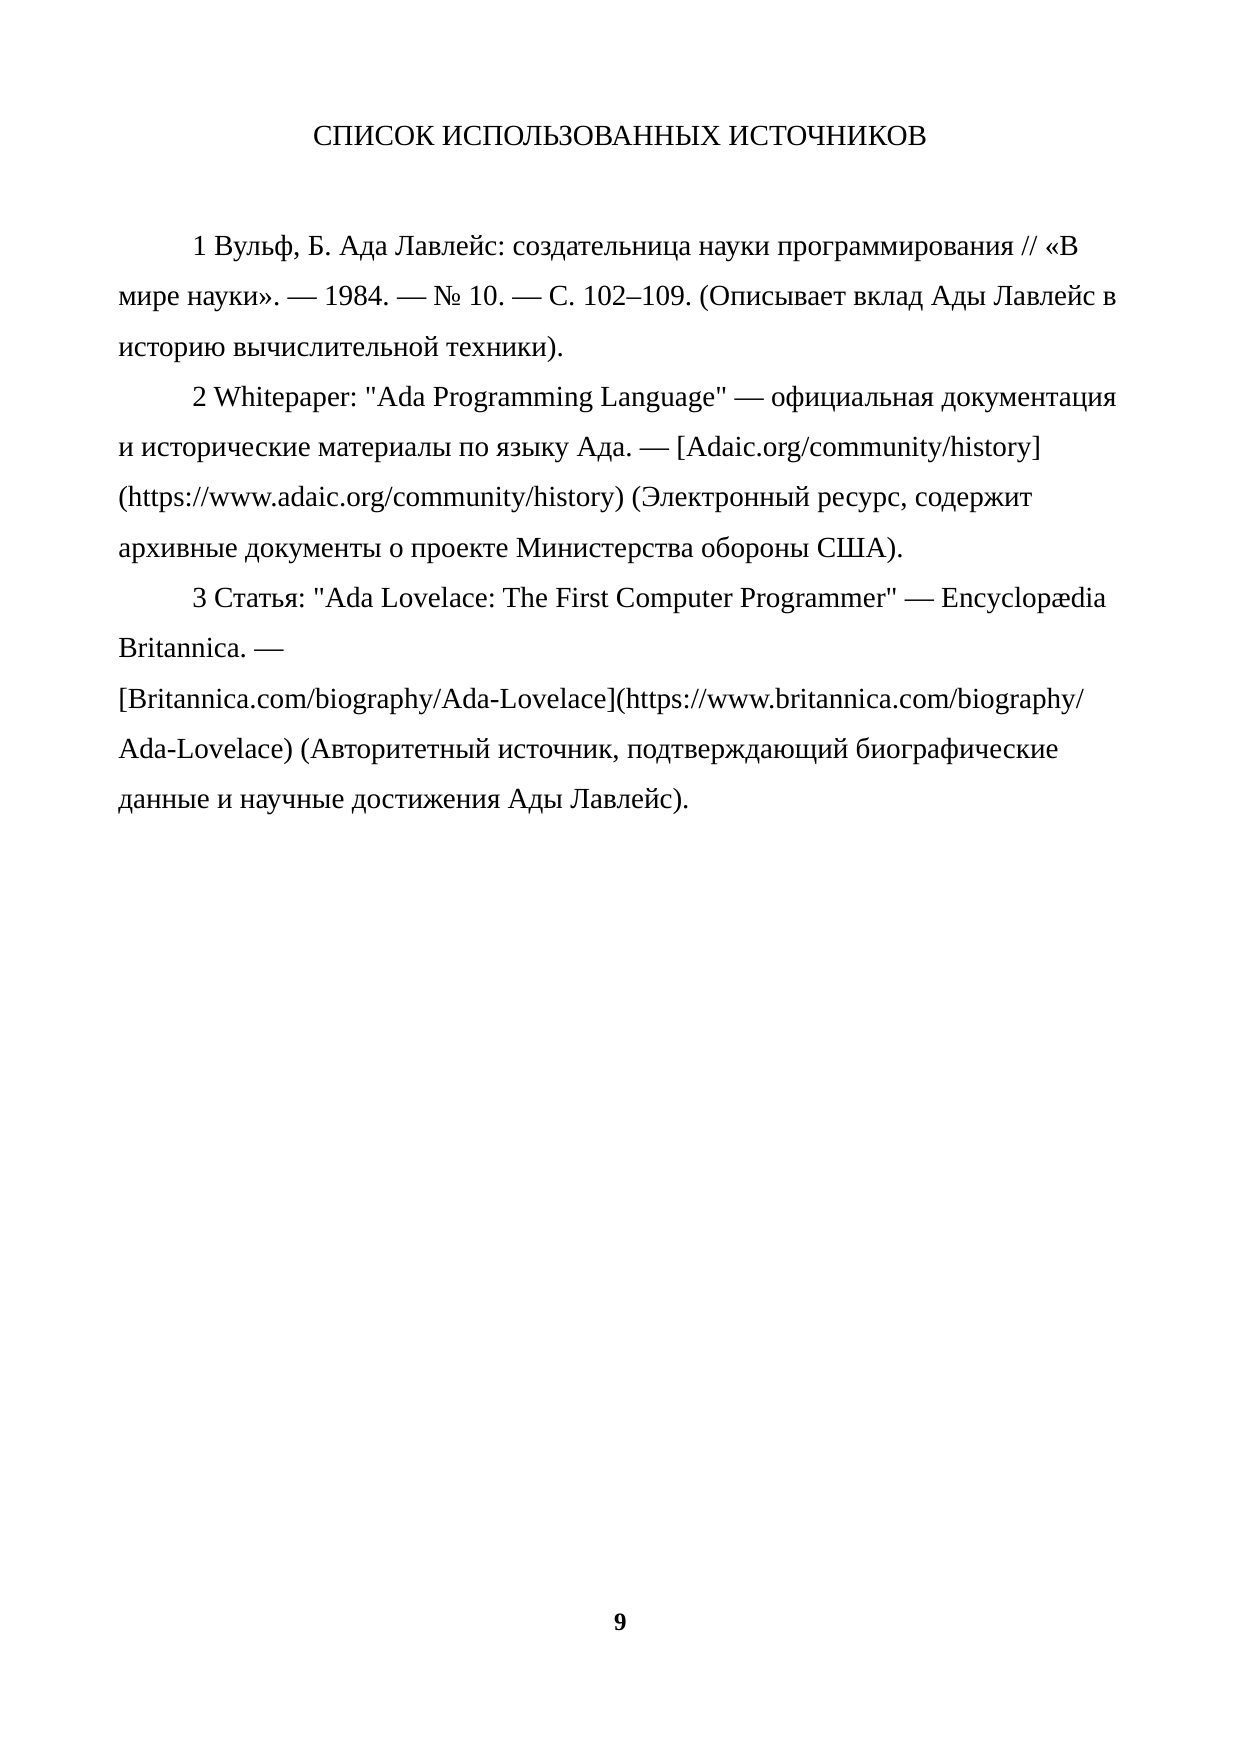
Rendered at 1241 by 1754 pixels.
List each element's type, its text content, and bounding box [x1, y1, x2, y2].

subtitle Список использованных источников [118, 118, 1122, 152]
text 2 Whitepaper: "Ada Programming Language" — официальная документация и исторические материалы по языку Ада. — [Adaic.org/community/history](https://www.adaic.org/community/history) (Электронный ресурс, содержит архивные документы о проекте Министерства обороны США). [118, 379, 1122, 563]
text 1 Вульф, Б. Ада Лавлейс: создательница науки программирования // «В мире науки». — 1984. — № 10. — С. 102–109. (Описывает вклад Ады Лавлейс в историю вычислительной техники). [118, 228, 1122, 362]
text 3 Статья: "Ada Lovelace: The First Computer Programmer" — Encyclopædia Britannica. — [Britannica.com/biography/Ada-Lovelace](https://www.britannica.com/biography/Ada-Lovelace) (Авторитетный источник, подтверждающий биографические данные и научные достижения Ады Лавлейс). [118, 580, 1122, 815]
